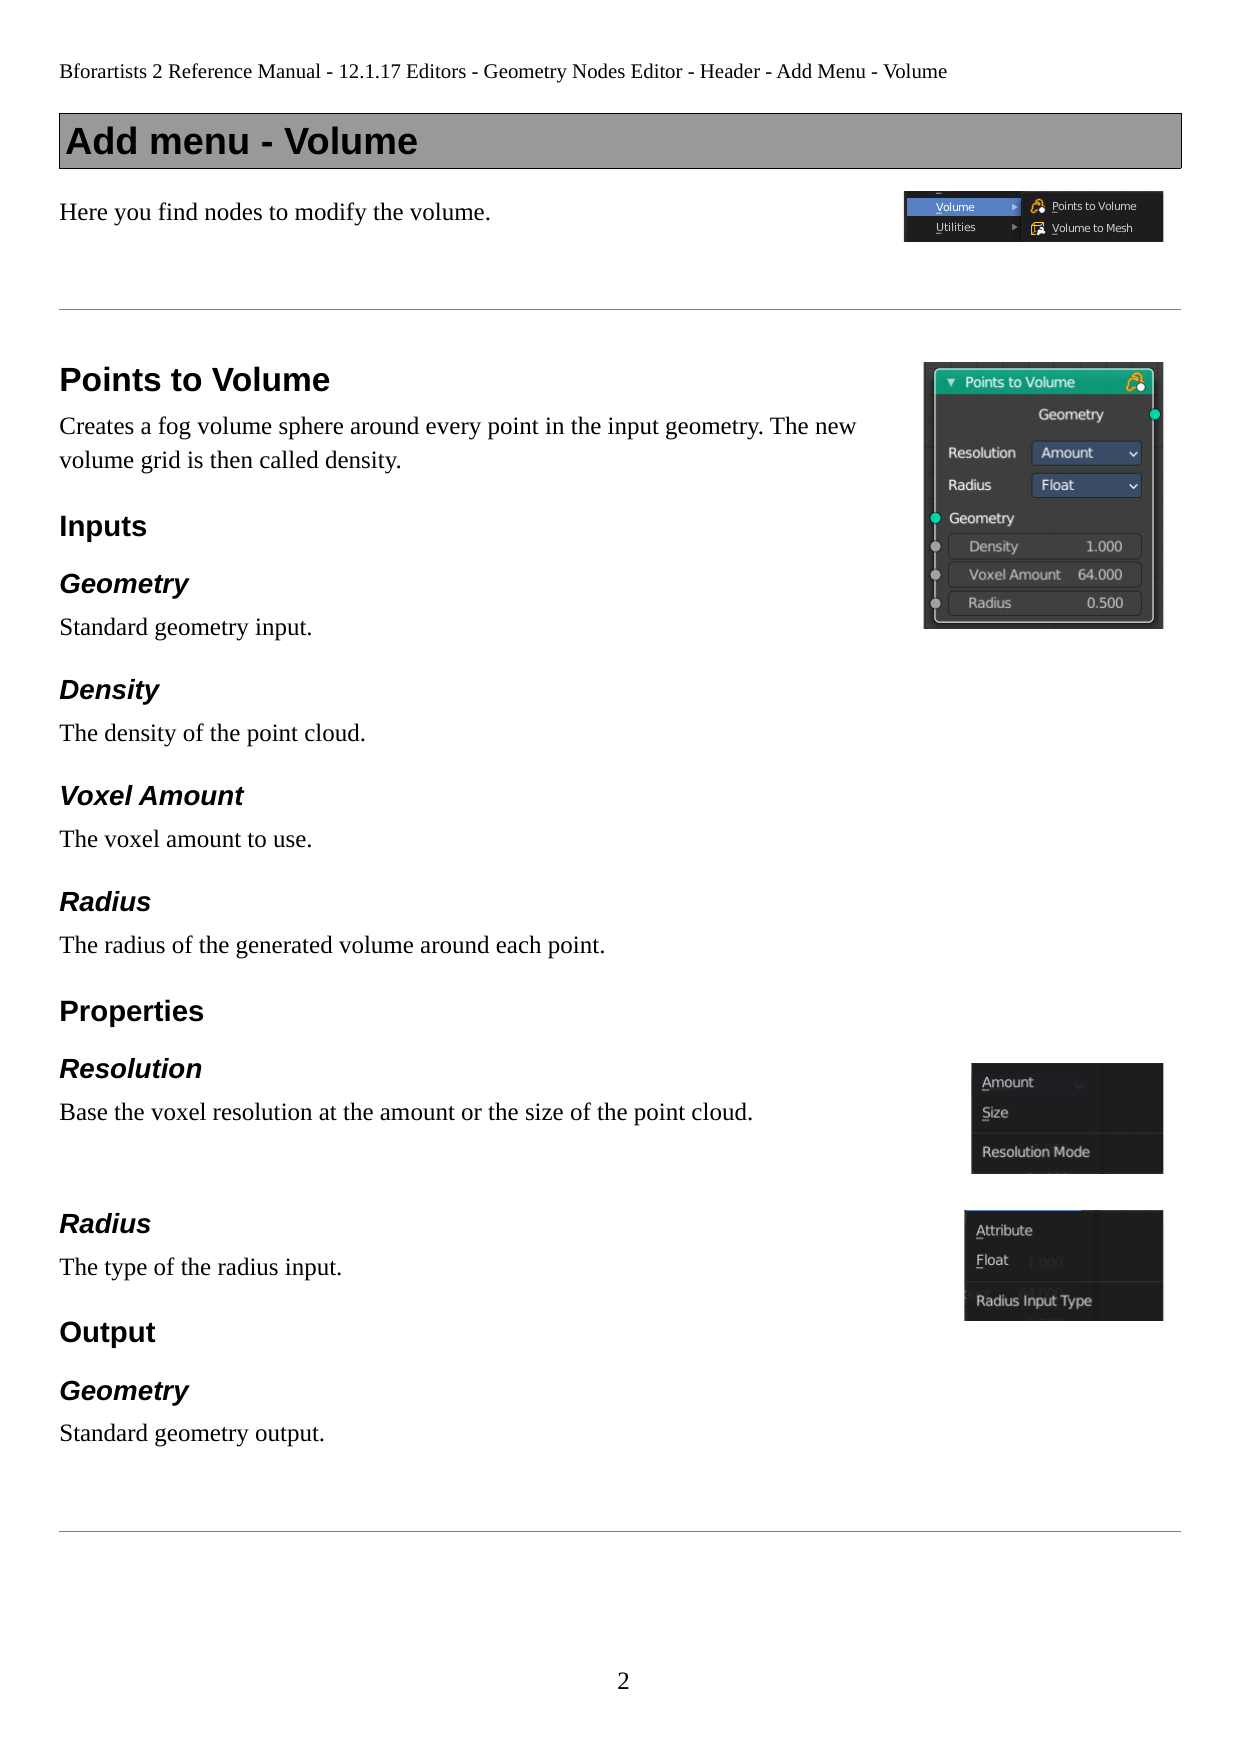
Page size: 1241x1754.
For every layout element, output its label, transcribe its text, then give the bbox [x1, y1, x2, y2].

text The type of the radius input. [59, 1252, 964, 1281]
picture [923, 362, 1164, 629]
subtitle Geometry [59, 1374, 1181, 1406]
subtitle Density [59, 674, 1181, 706]
text The radius of the generated volume around each point. [59, 930, 1181, 959]
subtitle Resolution [59, 1052, 1181, 1084]
table_header Add menu - Volume [60, 114, 1181, 168]
text Here you find nodes to modify the volume. [59, 197, 903, 225]
picture [903, 191, 1164, 242]
subtitle Inputs [59, 509, 923, 543]
subtitle Geometry [59, 568, 923, 600]
subtitle [1164, 509, 1181, 543]
text The density of the point cloud. [59, 718, 1181, 747]
subtitle Properties [59, 994, 1181, 1027]
text The voxel amount to use. [59, 824, 1181, 853]
subtitle Output [59, 1315, 1181, 1349]
text Base the voxel resolution at the amount or the size of the point cloud. [59, 1097, 971, 1126]
subtitle [1164, 568, 1181, 600]
text Creates a fog volume sphere around every point in the input geometry. The new volume grid is then called density. [59, 411, 923, 474]
picture [971, 1063, 1164, 1174]
subtitle Voxel Amount [59, 780, 1181, 812]
subtitle Points to Volume [59, 360, 1181, 398]
text Standard geometry output. [59, 1418, 1181, 1447]
subtitle Radius [59, 886, 1181, 917]
text Standard geometry input. [59, 612, 1181, 641]
picture [964, 1210, 1164, 1321]
subtitle Radius [59, 1207, 1181, 1239]
